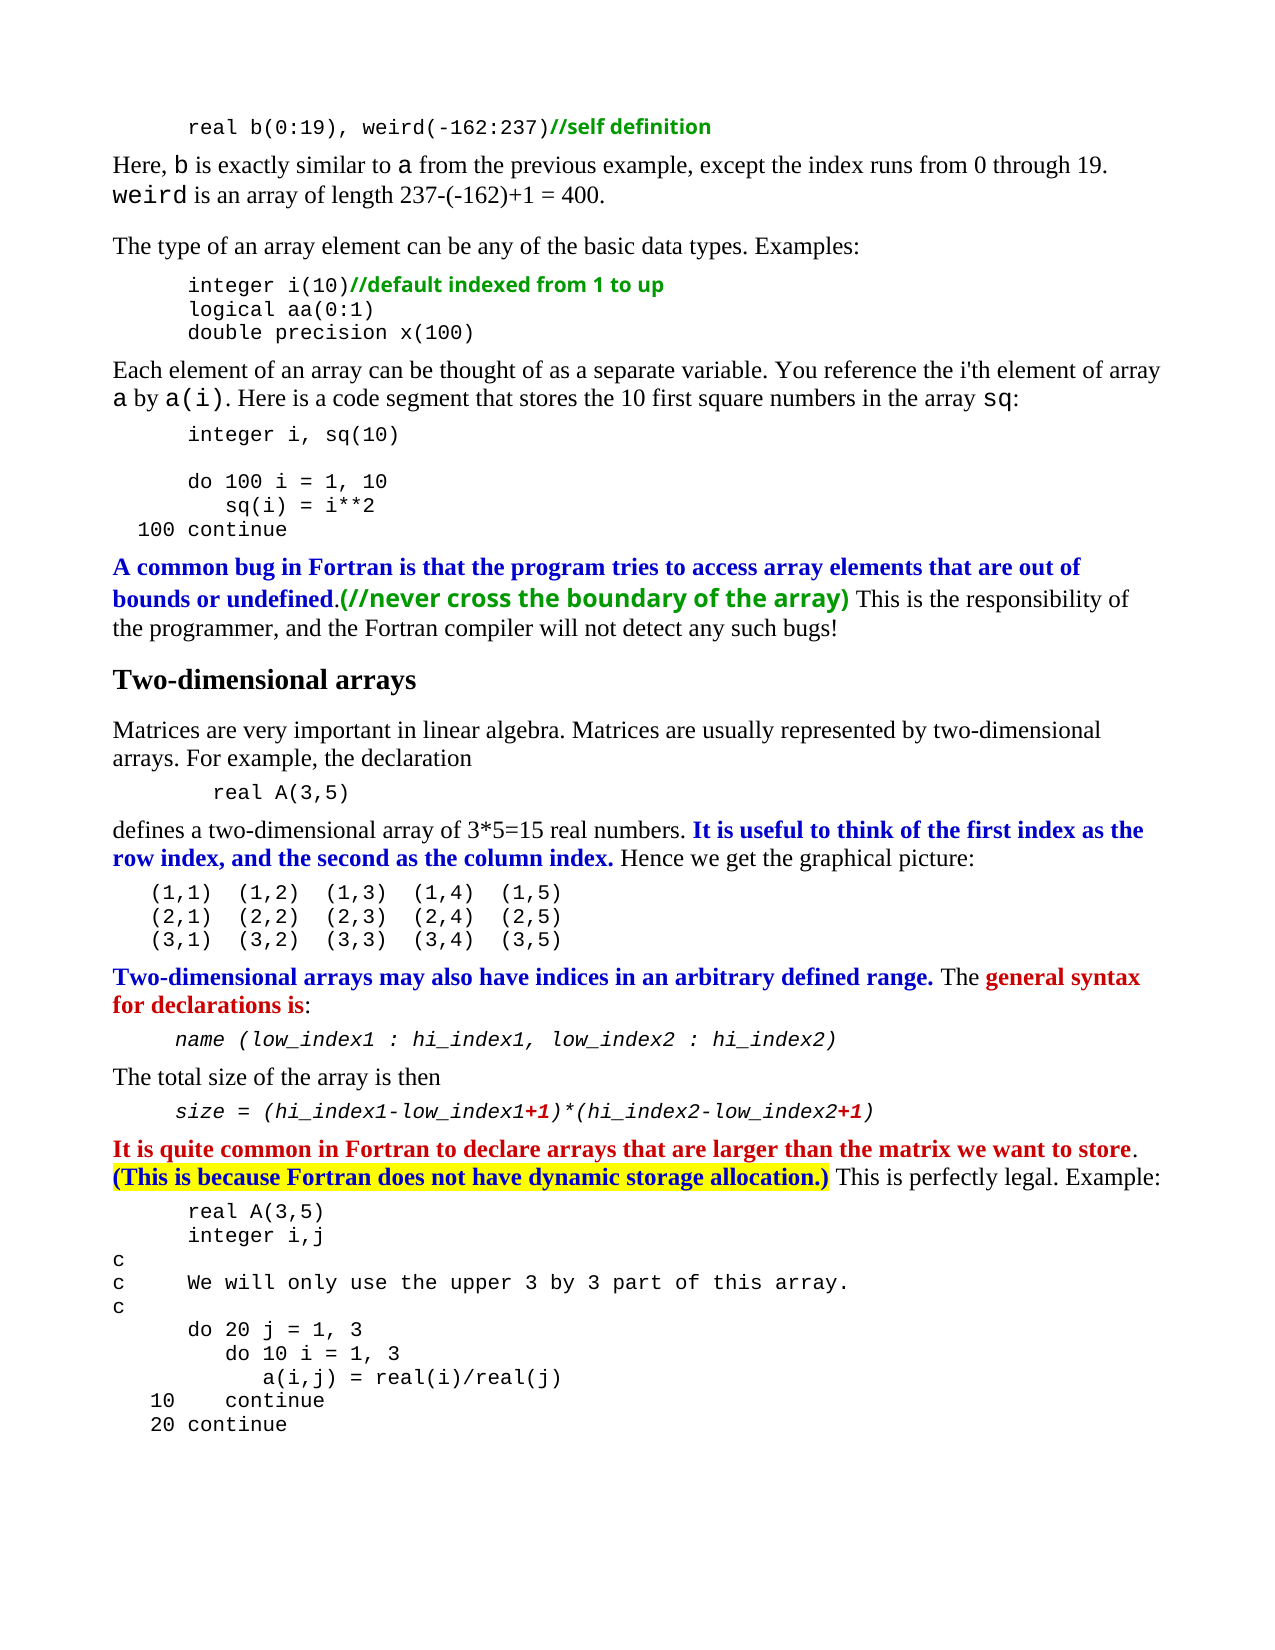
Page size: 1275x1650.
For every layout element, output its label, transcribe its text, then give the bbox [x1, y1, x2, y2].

text sq(i) = i**2 [112, 495, 1162, 519]
text c [112, 1248, 1162, 1272]
text c [112, 1296, 1162, 1319]
text Matrices are very important in linear algebra. Matrices are usually represented by two-dimensional arrays. For example, the declaration [112, 716, 1162, 772]
text integer i(10)//default indexed from 1 to up [112, 270, 1162, 298]
text size = (hi_index1-low_index1+1)*(hi_index2-low_index2+1) [112, 1101, 1162, 1125]
text name (low_index1 : hi_index1, low_index2 : hi_index2) [112, 1029, 1162, 1053]
text Here, b is exactly similar to a from the previous example, except the index runs from 0 through 19. weird is an array of length 237-(-162)+1 = 400. [112, 151, 1162, 211]
text do 10 i = 1, 3 [112, 1343, 1162, 1367]
text integer i,j [112, 1225, 1162, 1248]
text Two-dimensional arrays [112, 663, 1162, 695]
text logical aa(0:1) [112, 298, 1162, 322]
text 100 continue [112, 519, 1162, 542]
text real A(3,5) [112, 1201, 1162, 1225]
text c We will only use the upper 3 by 3 part of this array. [112, 1272, 1162, 1296]
text 10 continue [112, 1390, 1162, 1414]
text The total size of the array is then [112, 1063, 1162, 1091]
text (2,1) (2,2) (2,3) (2,4) (2,5) [112, 906, 1162, 929]
text It is quite common in Fortran to declare arrays that are larger than the matrix we want to store. (This is because Fortran does not have dynamic storage allocation.) This is perfectly legal. Example: [112, 1135, 1162, 1191]
text integer i, sq(10) [112, 424, 1162, 448]
text 20 continue [112, 1414, 1162, 1438]
text do 20 j = 1, 3 [112, 1319, 1162, 1343]
text Two-dimensional arrays may also have indices in an arbitrary defined range. The general syntax for declarations is: [112, 963, 1162, 1019]
text defines a two-dimensional array of 3*5=15 real numbers. It is useful to think of the first index as the row index, and the second as the column index. Hence we get the graphical picture: [112, 816, 1162, 872]
text A common bug in Fortran is that the program tries to access array elements that are out of bounds or undefined.(//never cross the boundary of the array) This is the responsibility of the programmer, and the Fortran compiler will not detect any such bugs! [112, 553, 1162, 642]
text a(i,j) = real(i)/real(j) [112, 1367, 1162, 1390]
text real b(0:19), weird(-162:237)//self definition [112, 112, 1162, 141]
text Each element of an array can be thought of as a separate variable. You reference the i'th element of array a by a(i). Here is a code segment that stores the 10 first square numbers in the array sq: [112, 356, 1162, 414]
text (3,1) (3,2) (3,3) (3,4) (3,5) [112, 929, 1162, 953]
text real A(3,5) [112, 782, 1162, 806]
text The type of an array element can be any of the basic data types. Examples: [112, 232, 1162, 259]
text (1,1) (1,2) (1,3) (1,4) (1,5) [112, 882, 1162, 906]
text double precision x(100) [112, 322, 1162, 346]
text do 100 i = 1, 10 [112, 471, 1162, 495]
